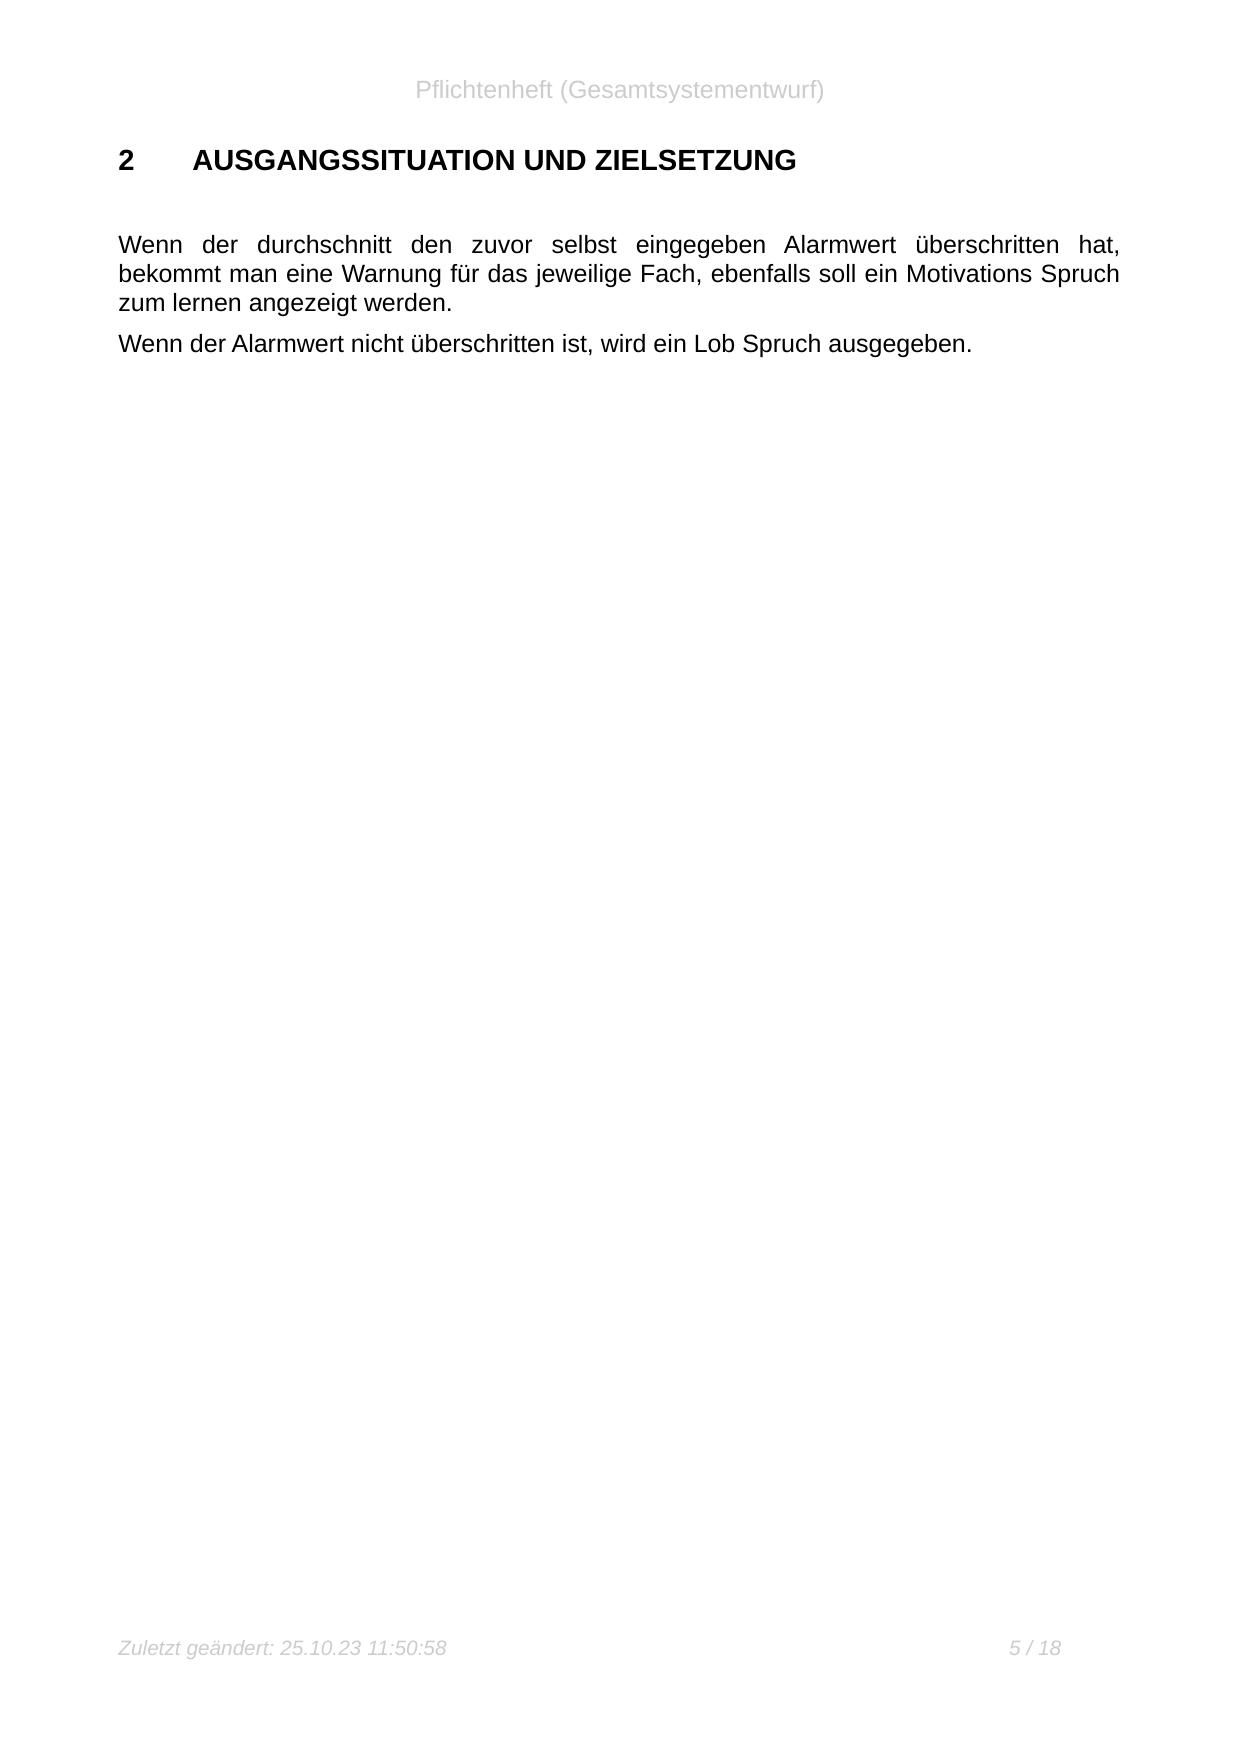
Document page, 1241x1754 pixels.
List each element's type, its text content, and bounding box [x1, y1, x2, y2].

subtitle Ausgangssituation und Zielsetzung [118, 143, 1122, 177]
text Wenn der Alarmwert nicht überschritten ist, wird ein Lob Spruch ausgegeben. [118, 329, 1122, 358]
text Wenn der durchschnitt den zuvor selbst eingegeben Alarmwert überschritten hat, bekommt man eine Warnung für das jeweilige Fach, ebenfalls soll ein Motivations Spruch zum lernen angezeigt werden. [118, 230, 1122, 317]
